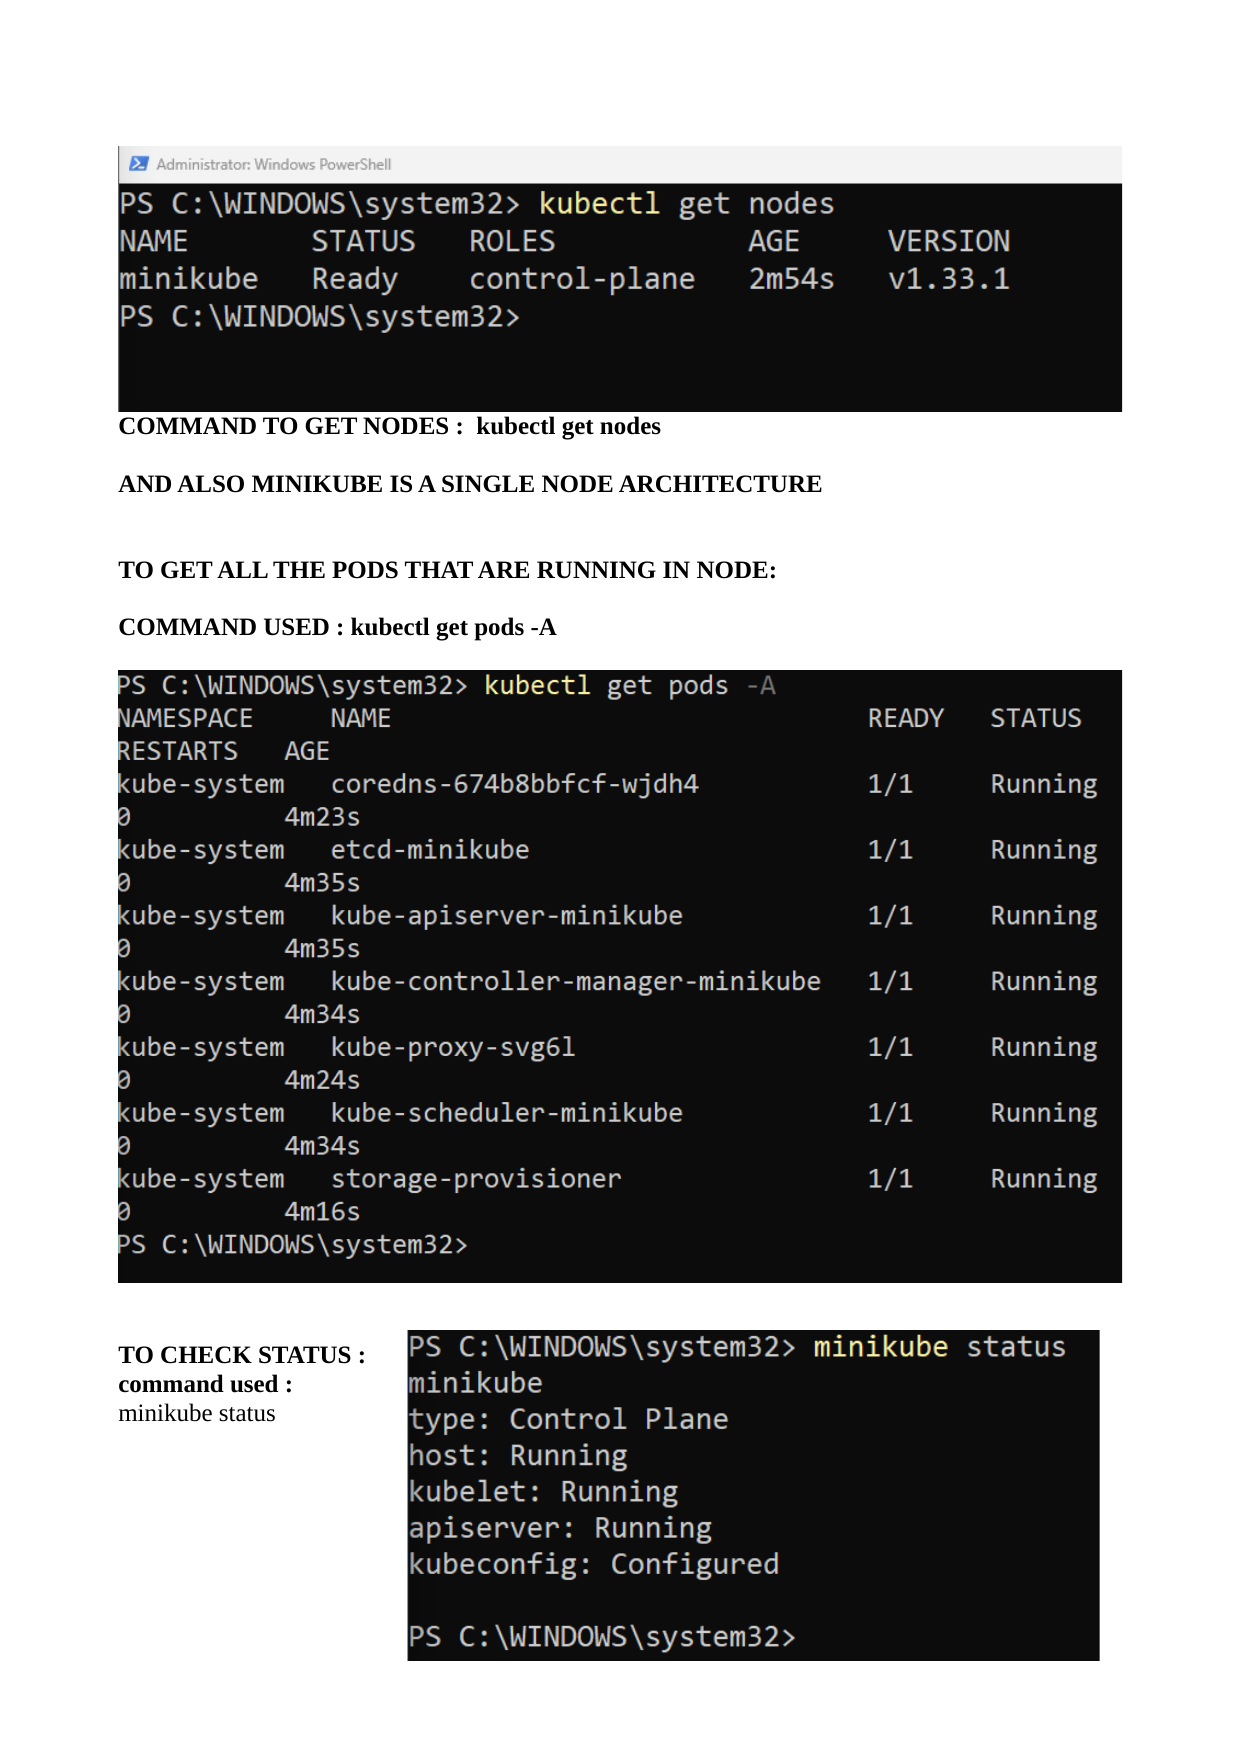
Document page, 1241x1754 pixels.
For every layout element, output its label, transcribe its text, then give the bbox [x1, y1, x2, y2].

text [1100, 1340, 1122, 1369]
text TO CHECK STATUS : [118, 1340, 407, 1369]
text minikube status [118, 1398, 407, 1427]
picture [118, 146, 1123, 412]
text AND ALSO MINIKUBE IS A SINGLE NODE ARCHITECTURE [118, 469, 1122, 497]
text COMMAND USED : kubectl get pods -A [118, 612, 1122, 641]
text [1100, 1369, 1122, 1398]
picture [407, 1330, 1100, 1661]
text TO GET ALL THE PODS THAT ARE RUNNING IN NODE: [118, 555, 1122, 584]
text [1100, 1398, 1122, 1427]
picture [118, 670, 1123, 1283]
text COMMAND TO GET NODES : kubectl get nodes [118, 412, 1122, 440]
text command used : [118, 1369, 407, 1398]
